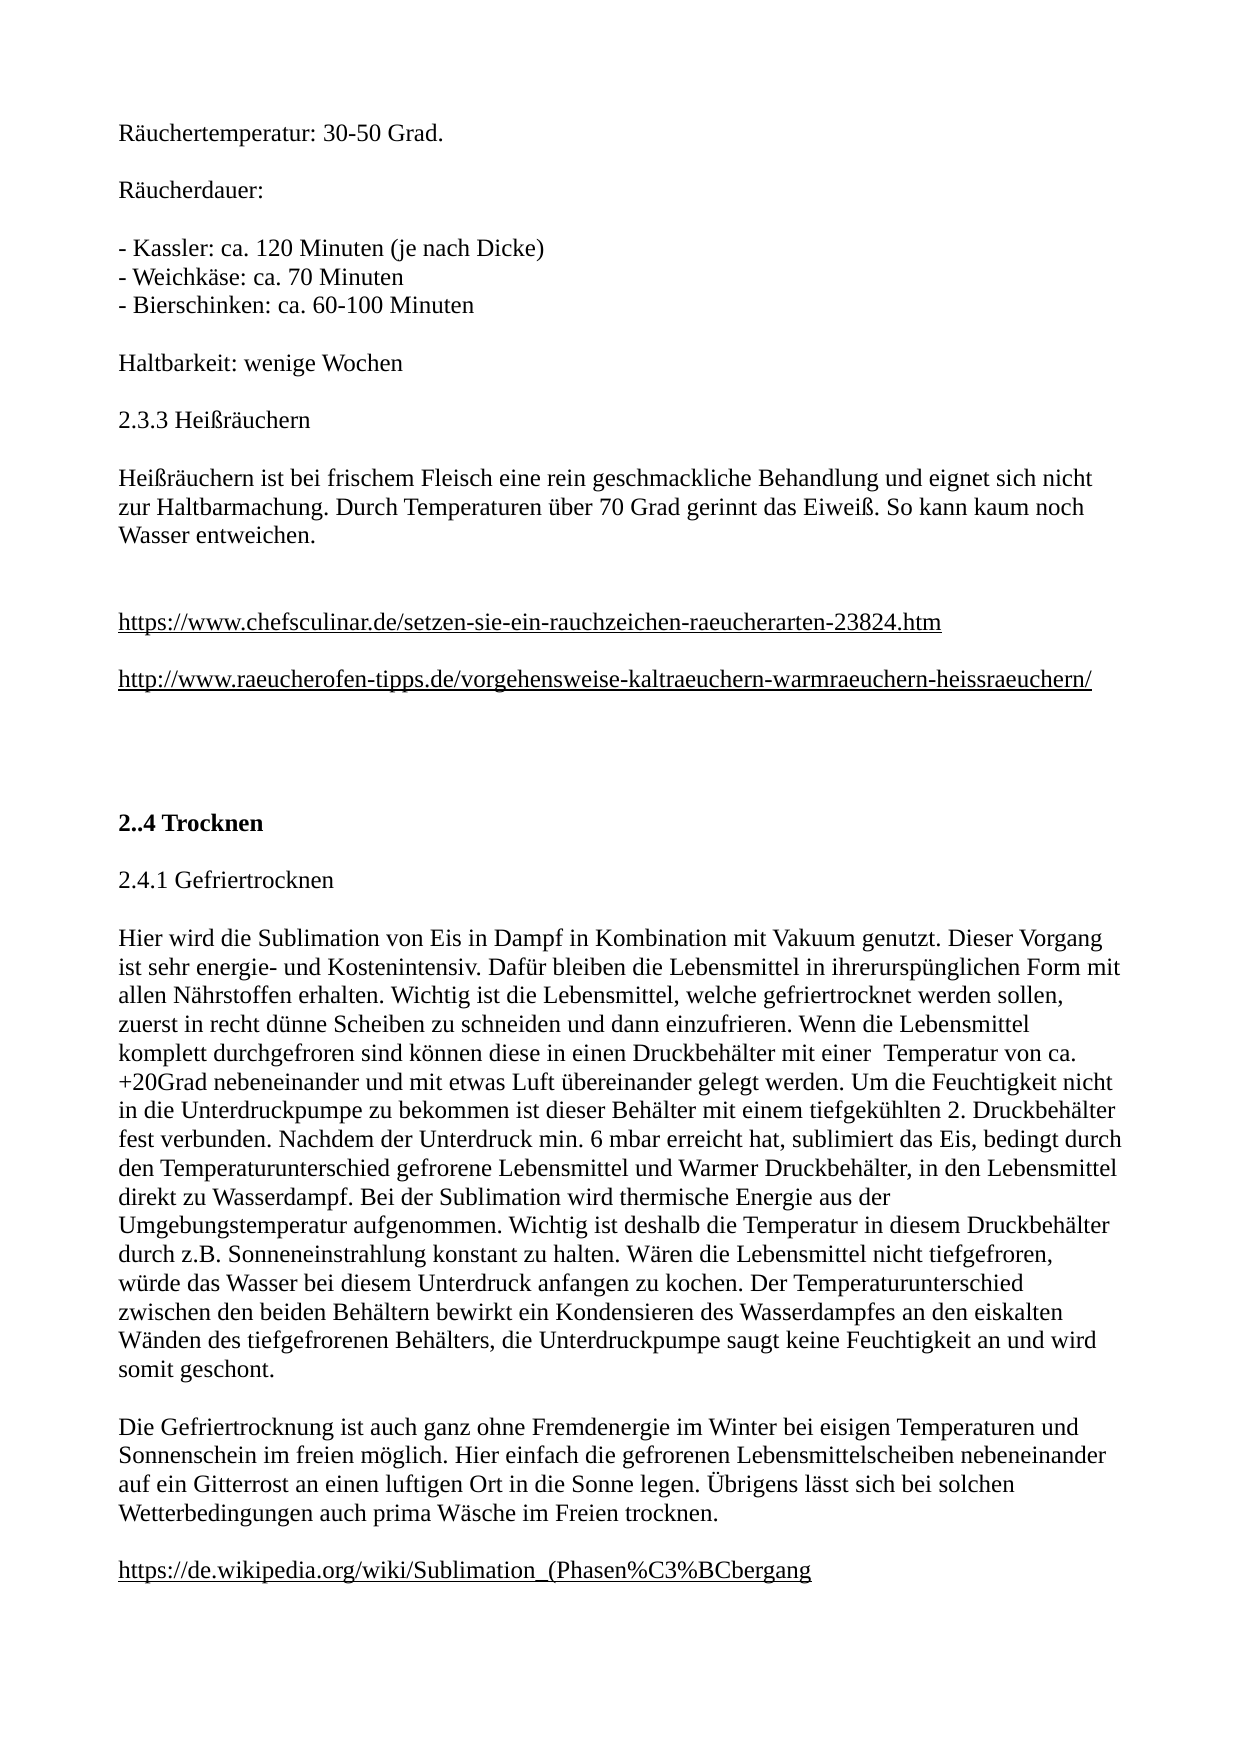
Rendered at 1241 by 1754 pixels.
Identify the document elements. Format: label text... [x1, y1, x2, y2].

text Räuchertemperatur: 30-50 Grad. [118, 118, 1122, 147]
text 2..4 Trocknen [118, 808, 1122, 837]
text Heißräuchern ist bei frischem Fleisch eine rein geschmackliche Behandlung und eignet sich nicht zur Haltbarmachung. Durch Temperaturen über 70 Grad gerinnt das Eiweiß. So kann kaum noch Wasser entweichen. [118, 463, 1122, 549]
text https://de.wikipedia.org/wiki/Sublimation_(Phasen%C3%BCbergang [118, 1556, 1122, 1584]
text - Kassler: ca. 120 Minuten (je nach Dicke) [118, 233, 1122, 262]
text Haltbarkeit: wenige Wochen [118, 348, 1122, 377]
text - Weichkäse: ca. 70 Minuten [118, 262, 1122, 291]
text Hier wird die Sublimation von Eis in Dampf in Kombination mit Vakuum genutzt. Dieser Vorgang ist sehr energie- und Kostenintensiv. Dafür bleiben die Lebensmittel in ihrerurspünglichen Form mit allen Nährstoffen erhalten. Wichtig ist die Lebensmittel, welche gefriertrocknet werden sollen, zuerst in recht dünne Scheiben zu schneiden und dann einzufrieren. Wenn die Lebensmittel komplett durchgefroren sind können diese in einen Druckbehälter mit einer Temperatur von ca. +20Grad nebeneinander und mit etwas Luft übereinander gelegt werden. Um die Feuchtigkeit nicht in die Unterdruckpumpe zu bekommen ist dieser Behälter mit einem tiefgekühlten 2. Druckbehälter fest verbunden. Nachdem der Unterdruck min. 6 mbar erreicht hat, sublimiert das Eis, bedingt durch den Temperaturunterschied gefrorene Lebensmittel und Warmer Druckbehälter, in den Lebensmittel direkt zu Wasserdampf. Bei der Sublimation wird thermische Energie aus der Umgebungstemperatur aufgenommen. Wichtig ist deshalb die Temperatur in diesem Druckbehälter durch z.B. Sonneneinstrahlung konstant zu halten. Wären die Lebensmittel nicht tiefgefroren, würde das Wasser bei diesem Unterdruck anfangen zu kochen. Der Temperaturunterschied zwischen den beiden Behältern bewirkt ein Kondensieren des Wasserdampfes an den eiskalten Wänden des tiefgefrorenen Behälters, die Unterdruckpumpe saugt keine Feuchtigkeit an und wird somit geschont. [118, 923, 1122, 1383]
text 2.3.3 Heißräuchern [118, 406, 1122, 434]
text Die Gefriertrocknung ist auch ganz ohne Fremdenergie im Winter bei eisigen Temperaturen und Sonnenschein im freien möglich. Hier einfach die gefrorenen Lebensmittelscheiben nebeneinander auf ein Gitterrost an einen luftigen Ort in die Sonne legen. Übrigens lässt sich bei solchen Wetterbedingungen auch prima Wäsche im Freien trocknen. [118, 1412, 1122, 1527]
text https://www.chefsculinar.de/setzen-sie-ein-rauchzeichen-raeucherarten-23824.htm [118, 607, 1122, 636]
text - Bierschinken: ca. 60-100 Minuten [118, 291, 1122, 319]
text 2.4.1 Gefriertrocknen [118, 866, 1122, 894]
text Räucherdauer: [118, 176, 1122, 204]
text http://www.raeucherofen-tipps.de/vorgehensweise-kaltraeuchern-warmraeuchern-heissraeuchern/ [118, 664, 1122, 693]
